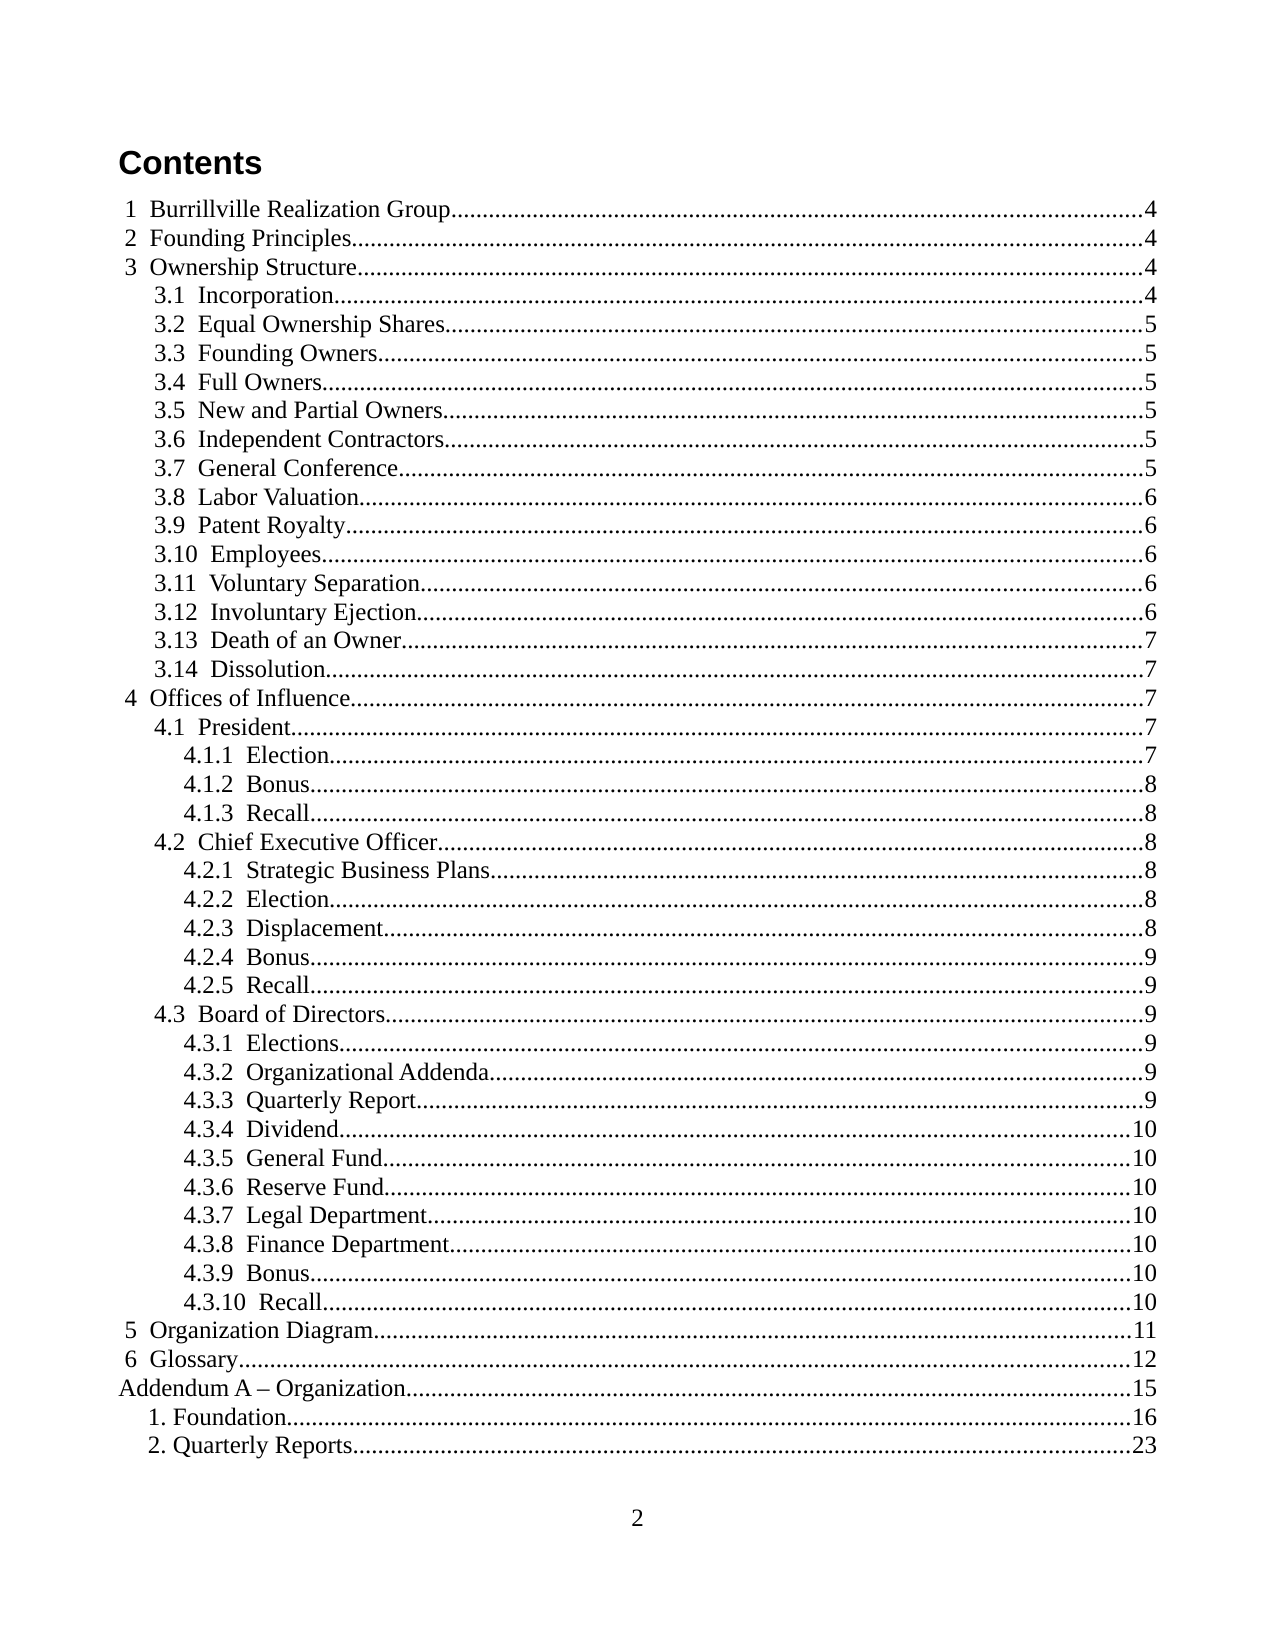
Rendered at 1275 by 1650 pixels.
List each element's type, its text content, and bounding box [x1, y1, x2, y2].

text 4.3.1 Elections 9 [177, 1028, 1157, 1057]
text 4.1.3 Recall 8 [177, 798, 1157, 827]
text 3.1 Incorporation 4 [148, 280, 1157, 309]
text 4.3 Board of Directors 9 [148, 999, 1157, 1028]
text 3.9 Patent Royalty 6 [148, 510, 1157, 539]
text 3.7 General Conference 5 [148, 453, 1157, 482]
text 4.2.4 Bonus 9 [177, 942, 1157, 970]
text 3.11 Voluntary Separation 6 [148, 568, 1157, 597]
text 4.3.5 General Fund 10 [177, 1143, 1157, 1172]
text 4.1.1 Election 7 [177, 740, 1157, 769]
text 4.3.6 Reserve Fund 10 [177, 1172, 1157, 1200]
text 1 Burrillville Realization Group 4 [118, 194, 1157, 223]
text 5 Organization Diagram 11 [118, 1315, 1157, 1344]
text 4.2.2 Election 8 [177, 884, 1157, 913]
text 4.3.8 Finance Department 10 [177, 1229, 1157, 1258]
text 3.4 Full Owners 5 [148, 367, 1157, 395]
text 3.13 Death of an Owner 7 [148, 625, 1157, 654]
text 3.12 Involuntary Ejection 6 [148, 597, 1157, 625]
text 2. Quarterly Reports 23 [148, 1430, 1157, 1459]
text 4.3.4 Dividend 10 [177, 1114, 1157, 1143]
text 1. Foundation 16 [148, 1402, 1157, 1430]
text 4.1.2 Bonus 8 [177, 769, 1157, 798]
text 3.6 Independent Contractors 5 [148, 424, 1157, 453]
text 2 Founding Principles 4 [118, 223, 1157, 252]
text 3.8 Labor Valuation 6 [148, 482, 1157, 510]
text 4 Offices of Influence 7 [118, 683, 1157, 712]
text 3.5 New and Partial Owners 5 [148, 395, 1157, 424]
text 4.2.3 Displacement 8 [177, 913, 1157, 942]
subtitle Contents [118, 143, 1157, 182]
text Addendum A – Organization 15 [118, 1373, 1157, 1402]
text 3.2 Equal Ownership Shares 5 [148, 309, 1157, 338]
text 4.3.7 Legal Department 10 [177, 1200, 1157, 1229]
text 4.3.10 Recall 10 [177, 1287, 1157, 1315]
text 3 Ownership Structure 4 [118, 252, 1157, 280]
text 3.3 Founding Owners 5 [148, 338, 1157, 367]
text 4.2.1 Strategic Business Plans 8 [177, 855, 1157, 884]
text 4.2.5 Recall 9 [177, 970, 1157, 999]
text 3.10 Employees 6 [148, 539, 1157, 568]
text 4.3.3 Quarterly Report 9 [177, 1085, 1157, 1114]
text 4.3.2 Organizational Addenda 9 [177, 1057, 1157, 1085]
text 4.3.9 Bonus 10 [177, 1258, 1157, 1287]
text 4.1 President 7 [148, 712, 1157, 740]
text 6 Glossary 12 [118, 1344, 1157, 1373]
text 3.14 Dissolution 7 [148, 654, 1157, 683]
text 4.2 Chief Executive Officer 8 [148, 827, 1157, 855]
